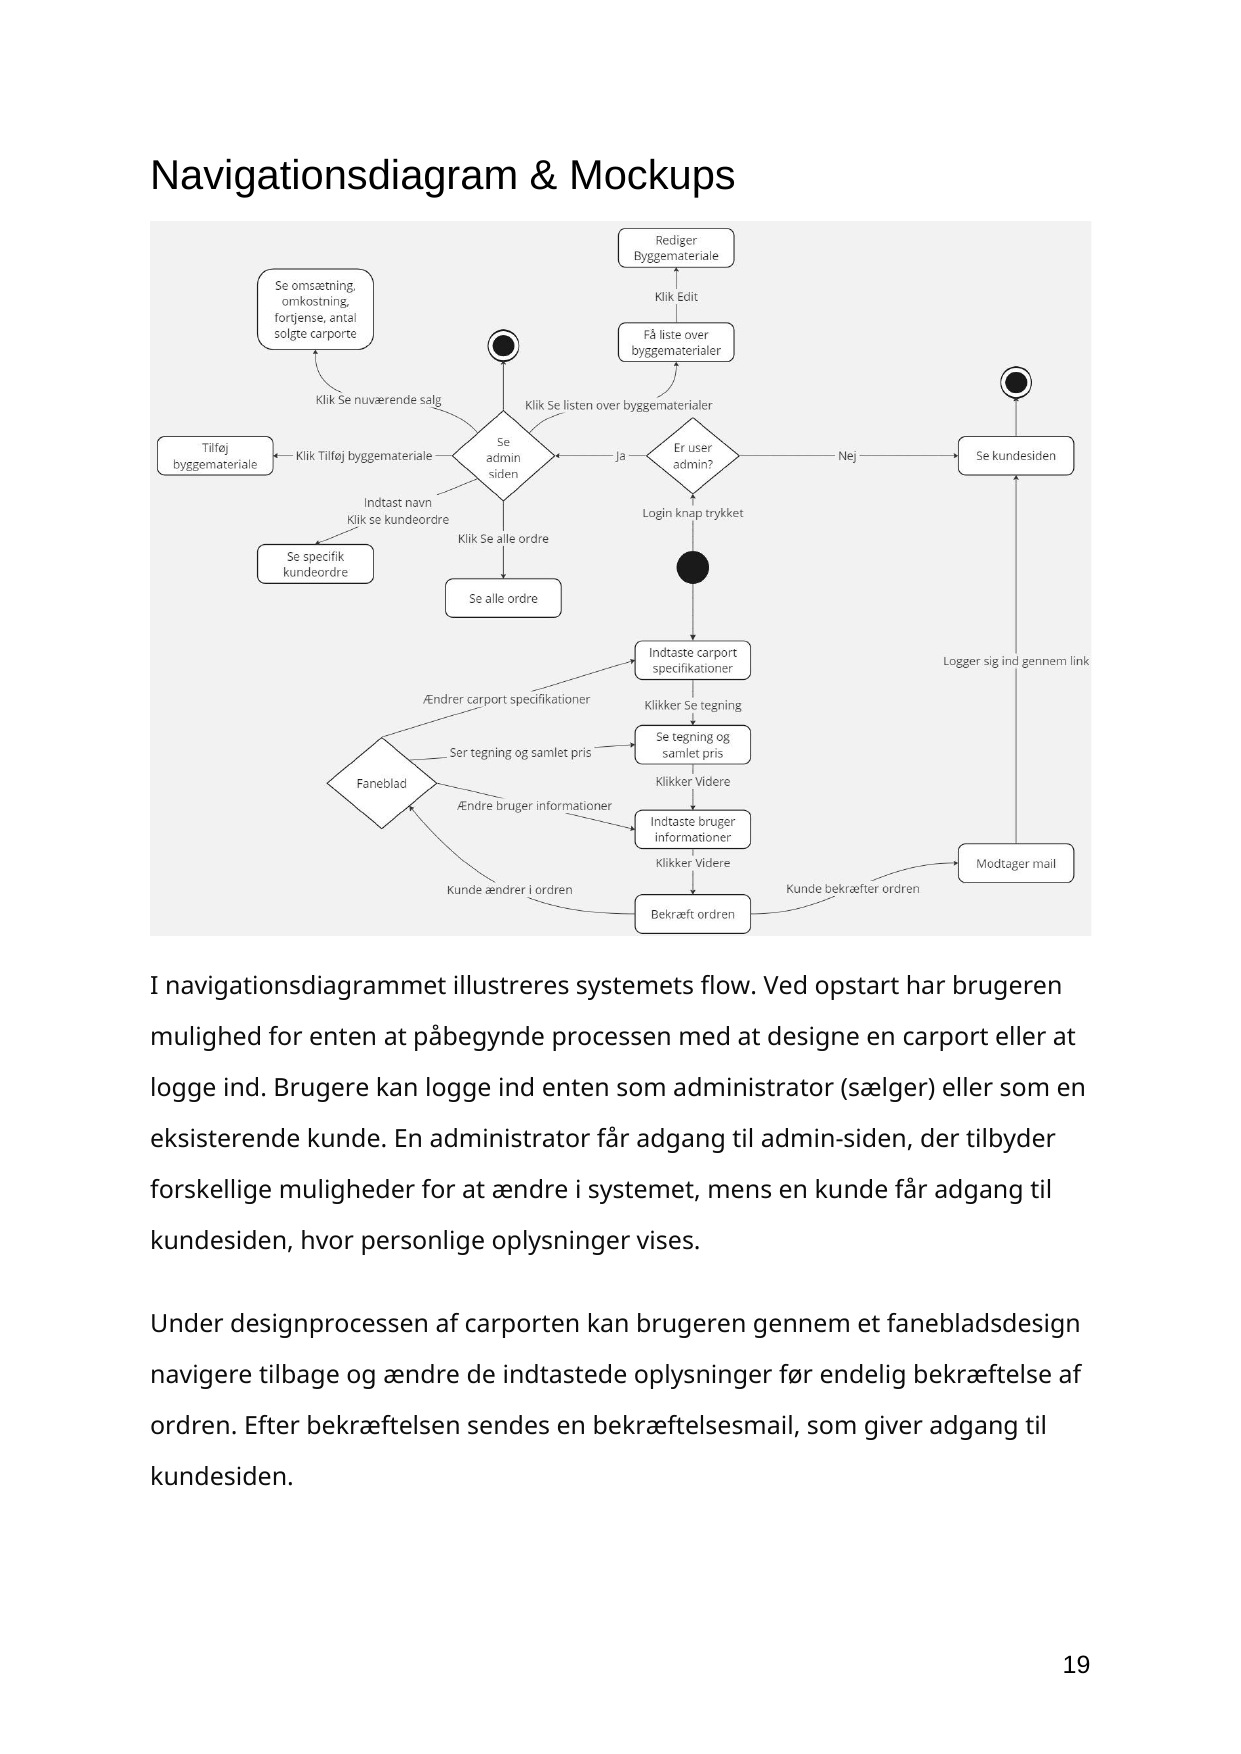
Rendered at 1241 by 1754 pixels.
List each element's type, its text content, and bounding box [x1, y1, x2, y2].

picture [150, 221, 1092, 936]
text Under designprocessen af carporten kan brugeren gennem et fanebladsdesign navigere tilbage og ændre de indtastede oplysninger før endelig bekræftelse af ordren. Efter bekræftelsen sendes en bekræftelsesmail, som giver adgang til kundesiden. [150, 1305, 1090, 1492]
text I navigationsdiagrammet illustreres systemets flow. Ved opstart har brugeren mulighed for enten at påbegynde processen med at designe en carport eller at logge ind. Brugere kan logge ind enten som administrator (sælger) eller som en eksisterende kunde. En administrator får adgang til admin-siden, der tilbyder forskellige muligheder for at ændre i systemet, mens en kunde får adgang til kundesiden, hvor personlige oplysninger vises. [150, 968, 1090, 1257]
subtitle Navigationsdiagram & Mockups [150, 150, 1090, 221]
